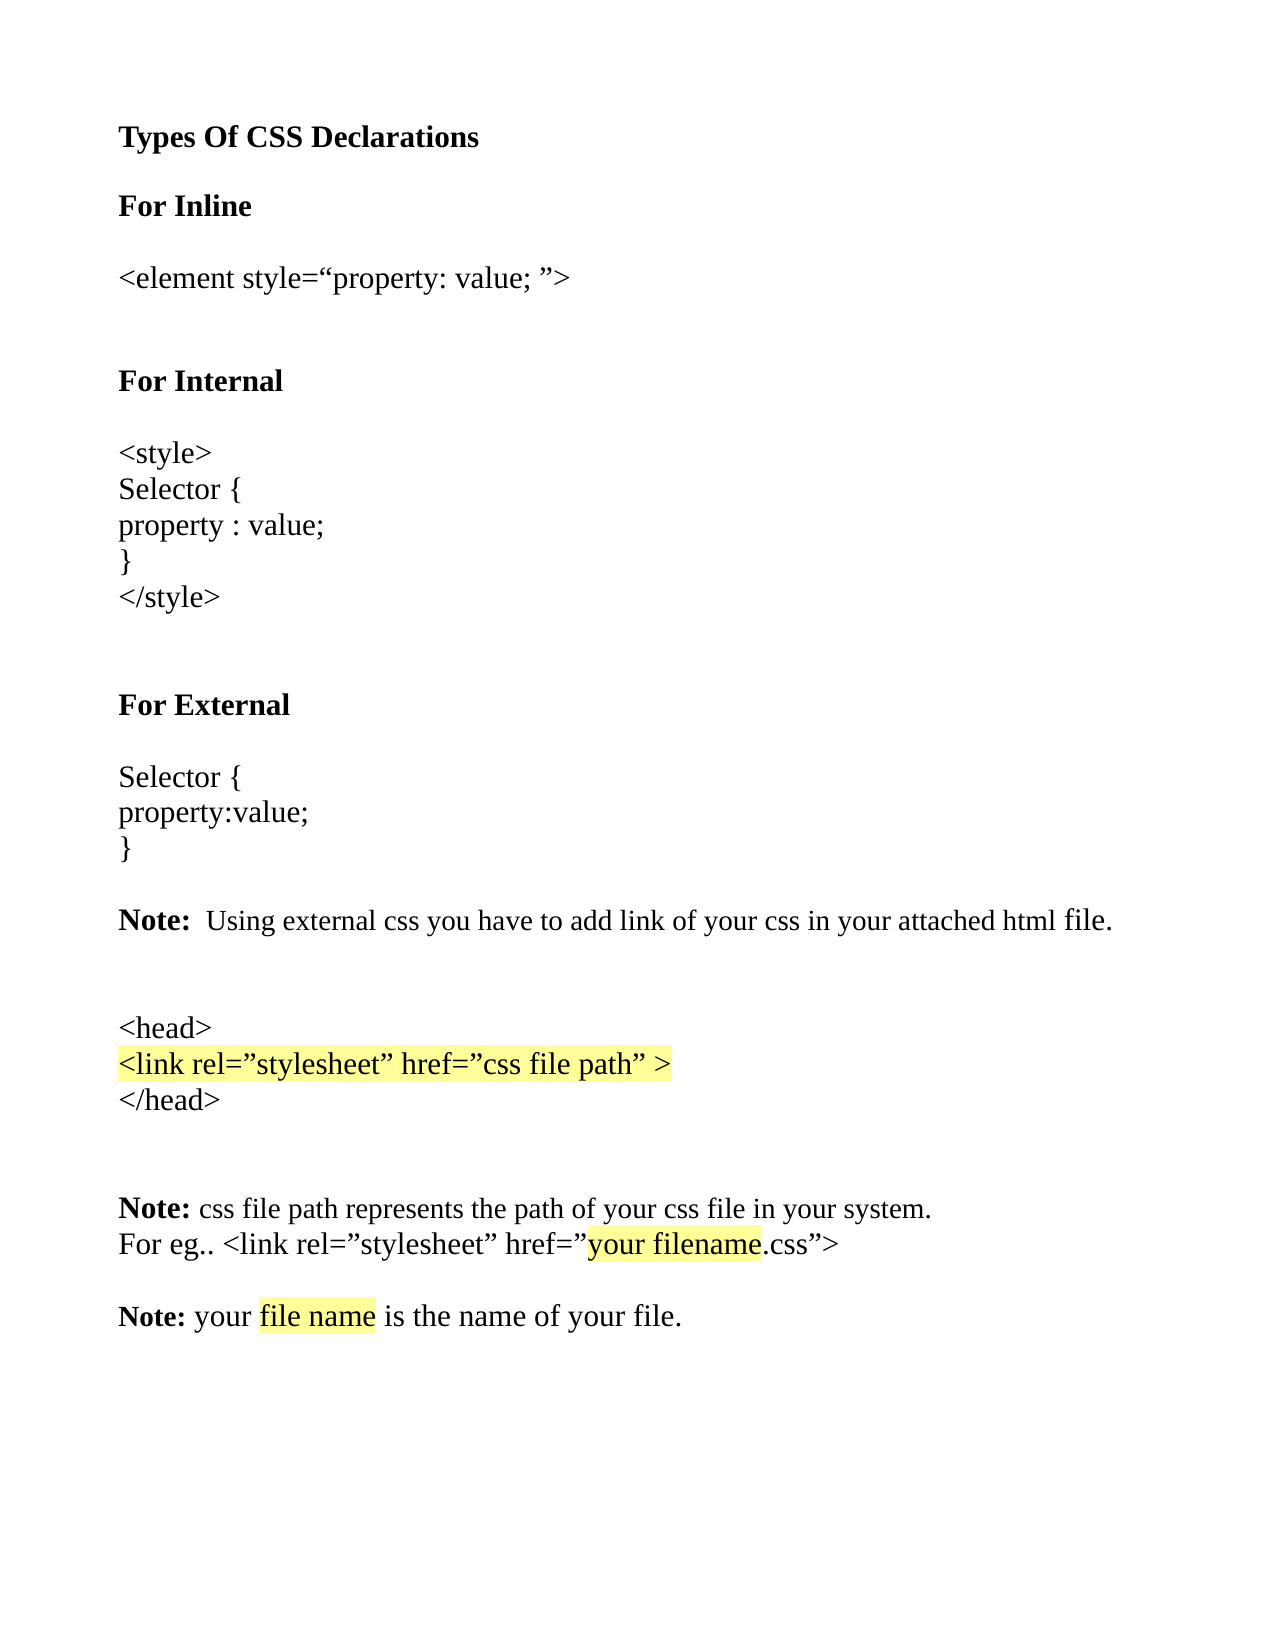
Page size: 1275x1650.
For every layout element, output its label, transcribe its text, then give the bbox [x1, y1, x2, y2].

text <link rel=”stylesheet” href=”css file path” > [118, 1045, 1157, 1081]
text } [118, 542, 1157, 578]
text For eg.. <link rel=”stylesheet” href=”your filename.css”> [118, 1225, 1157, 1261]
text <head> [118, 1009, 1157, 1045]
text Selector { [118, 758, 1157, 794]
text <element style=“property: value; ”> [118, 259, 1157, 295]
text For Internal [118, 362, 1157, 398]
text For External [118, 686, 1157, 722]
text Selector { [118, 470, 1157, 506]
text </head> [118, 1081, 1157, 1117]
text </style> [118, 578, 1157, 614]
text property:value; [118, 794, 1157, 830]
text Note: Using external css you have to add link of your css in your attached html file. [118, 902, 1157, 937]
text Note: your file name is the name of your file. [118, 1297, 1157, 1333]
text } [118, 830, 1157, 866]
text Types Of CSS Declarations [118, 118, 1157, 154]
text property : value; [118, 506, 1157, 542]
text Note: css file path represents the path of your css file in your system. [118, 1189, 1157, 1225]
text For Inline [118, 188, 1157, 223]
text <style> [118, 434, 1157, 470]
